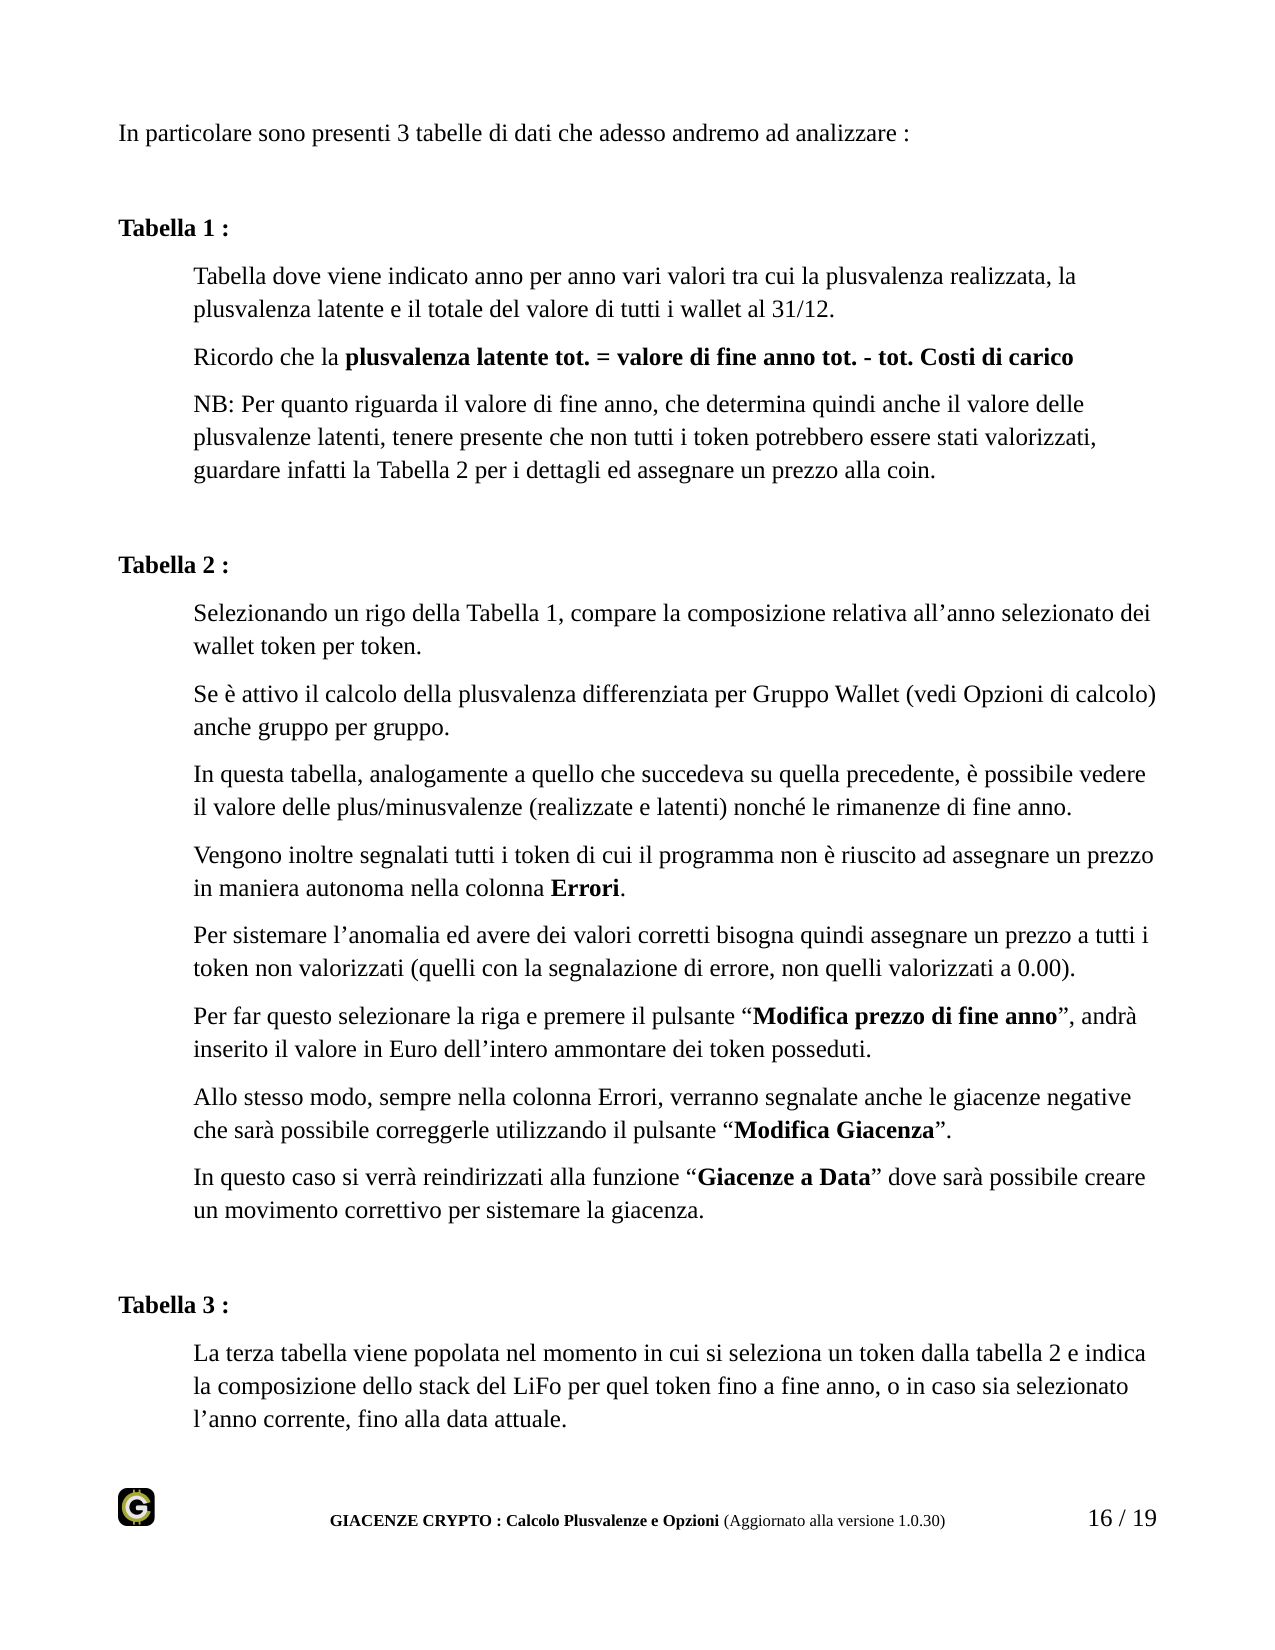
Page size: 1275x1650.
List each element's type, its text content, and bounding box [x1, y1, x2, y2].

picture [118, 1488, 155, 1526]
list Selezionando un rigo della Tabella 1, compare la composizione relativa all’anno selezionato dei wallet token per token. [156, 598, 1157, 660]
text Tabella 1 : [118, 213, 1157, 242]
list Se è attivo il calcolo della plusvalenza differenziata per Gruppo Wallet (vedi Opzioni di calcolo) anche gruppo per gruppo. [156, 679, 1157, 740]
list Per sistemare l’anomalia ed avere dei valori corretti bisogna quindi assegnare un prezzo a tutti i token non valorizzati (quelli con la segnalazione di errore, non quelli valorizzati a 0.00). [156, 921, 1157, 982]
list Per far questo selezionare la riga e premere il pulsante “Modifica prezzo di fine anno”, andrà inserito il valore in Euro dell’intero ammontare dei token posseduti. [156, 1001, 1157, 1063]
list Ricordo che la plusvalenza latente tot. = valore di fine anno tot. - tot. Costi di carico [156, 342, 1157, 370]
text Tabella 3 : [118, 1291, 1157, 1319]
list Tabella dove viene indicato anno per anno vari valori tra cui la plusvalenza realizzata, la plusvalenza latente e il totale del valore di tutti i wallet al 31/12. [156, 261, 1157, 323]
text Tabella 2 : [118, 550, 1157, 579]
list In questo caso si verrà reindirizzati alla funzione “Giacenze a Data” dove sarà possibile creare un movimento correttivo per sistemare la giacenza. [156, 1162, 1157, 1224]
list NB: Per quanto riguarda il valore di fine anno, che determina quindi anche il valore delle plusvalenze latenti, tenere presente che non tutti i token potrebbero essere stati valorizzati, guardare infatti la Tabella 2 per i dettagli ed assegnare un prezzo alla coin. [156, 389, 1157, 484]
list Allo stesso modo, sempre nella colonna Errori, verranno segnalate anche le giacenze negative che sarà possibile correggerle utilizzando il pulsante “Modifica Giacenza”. [156, 1082, 1157, 1143]
list In questa tabella, analogamente a quello che succedeva su quella precedente, è possibile vedere il valore delle plus/minusvalenze (realizzate e latenti) nonché le rimanenze di fine anno. [156, 759, 1157, 821]
list Vengono inoltre segnalati tutti i token di cui il programma non è riuscito ad assegnare un prezzo in maniera autonoma nella colonna Errori. [156, 840, 1157, 902]
text In particolare sono presenti 3 tabelle di dati che adesso andremo ad analizzare : [118, 118, 1157, 147]
list La terza tabella viene popolata nel momento in cui si seleziona un token dalla tabella 2 e indica la composizione dello stack del LiFo per quel token fino a fine anno, o in caso sia selezionato l’anno corrente, fino alla data attuale. [156, 1338, 1157, 1433]
